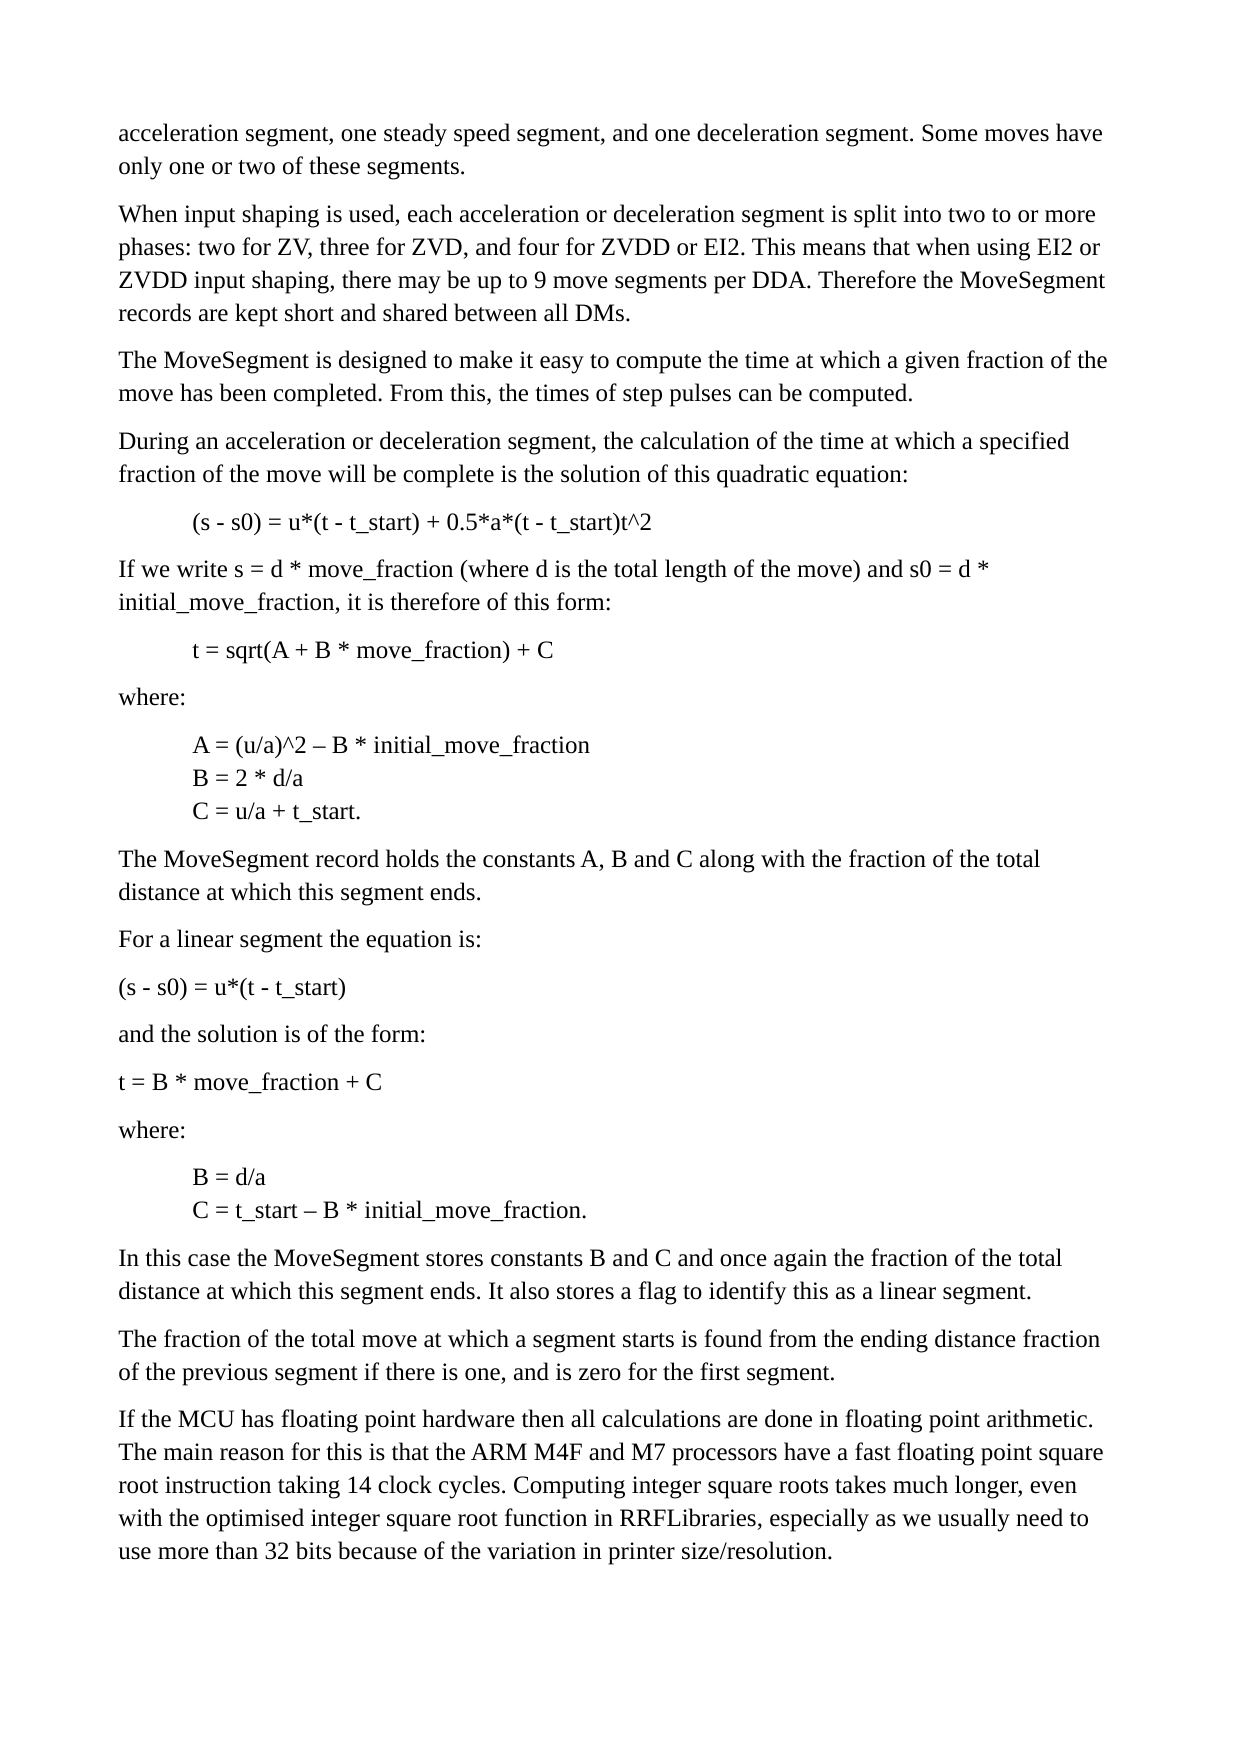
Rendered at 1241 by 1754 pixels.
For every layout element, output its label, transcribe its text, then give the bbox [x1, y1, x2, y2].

text A = (u/a)^2 – B * initial_move_fraction B = 2 * d/a C = u/a + t_start. [192, 730, 1122, 825]
text If we write s = d * move_fraction (where d is the total length of the move) and s0 = d * initial_move_fraction, it is therefore of this form: [118, 554, 1122, 616]
text The MoveSegment record holds the constants A, B and C along with the fraction of the total distance at which this segment ends. [118, 844, 1122, 906]
text If the MCU has floating point hardware then all calculations are done in floating point arithmetic. The main reason for this is that the ARM M4F and M7 processors have a fast floating point square root instruction taking 14 clock cycles. Computing integer square roots takes much longer, even with the optimised integer square root function in RRFLibraries, especially as we usually need to use more than 32 bits because of the variation in printer size/resolution. [118, 1404, 1122, 1565]
text where: [118, 1115, 1122, 1143]
text During an acceleration or deceleration segment, the calculation of the time at which a specified fraction of the move will be complete is the solution of this quadratic equation: [118, 426, 1122, 488]
text (s - s0) = u*(t - t_start) [118, 972, 1122, 1001]
text The MoveSegment is designed to make it easy to compute the time at which a given fraction of the move has been completed. From this, the times of step pulses can be computed. [118, 345, 1122, 407]
text B = d/a C = t_start – B * initial_move_fraction. [192, 1162, 1122, 1224]
text For a linear segment the equation is: [118, 924, 1122, 953]
text In this case the MoveSegment stores constants B and C and once again the fraction of the total distance at which this segment ends. It also stores a flag to identify this as a linear segment. [118, 1243, 1122, 1305]
text t = sqrt(A + B * move_fraction) + C [192, 635, 1122, 664]
text and the solution is of the form: [118, 1019, 1122, 1048]
text where: [118, 682, 1122, 711]
text t = B * move_fraction + C [118, 1067, 1122, 1096]
text The fraction of the total move at which a segment starts is found from the ending distance fraction of the previous segment if there is one, and is zero for the first segment. [118, 1324, 1122, 1385]
text (s - s0) = u*(t - t_start) + 0.5*a*(t - t_start)t^2 [192, 507, 1122, 535]
text When input shaping is used, each acceleration or deceleration segment is split into two to or more phases: two for ZV, three for ZVD, and four for ZVDD or EI2. This means that when using EI2 or ZVDD input shaping, there may be up to 9 move segments per DDA. Therefore the MoveSegment records are kept short and shared between all DMs. [118, 199, 1122, 327]
text acceleration segment, one steady speed segment, and one deceleration segment. Some moves have only one or two of these segments. [118, 118, 1122, 180]
